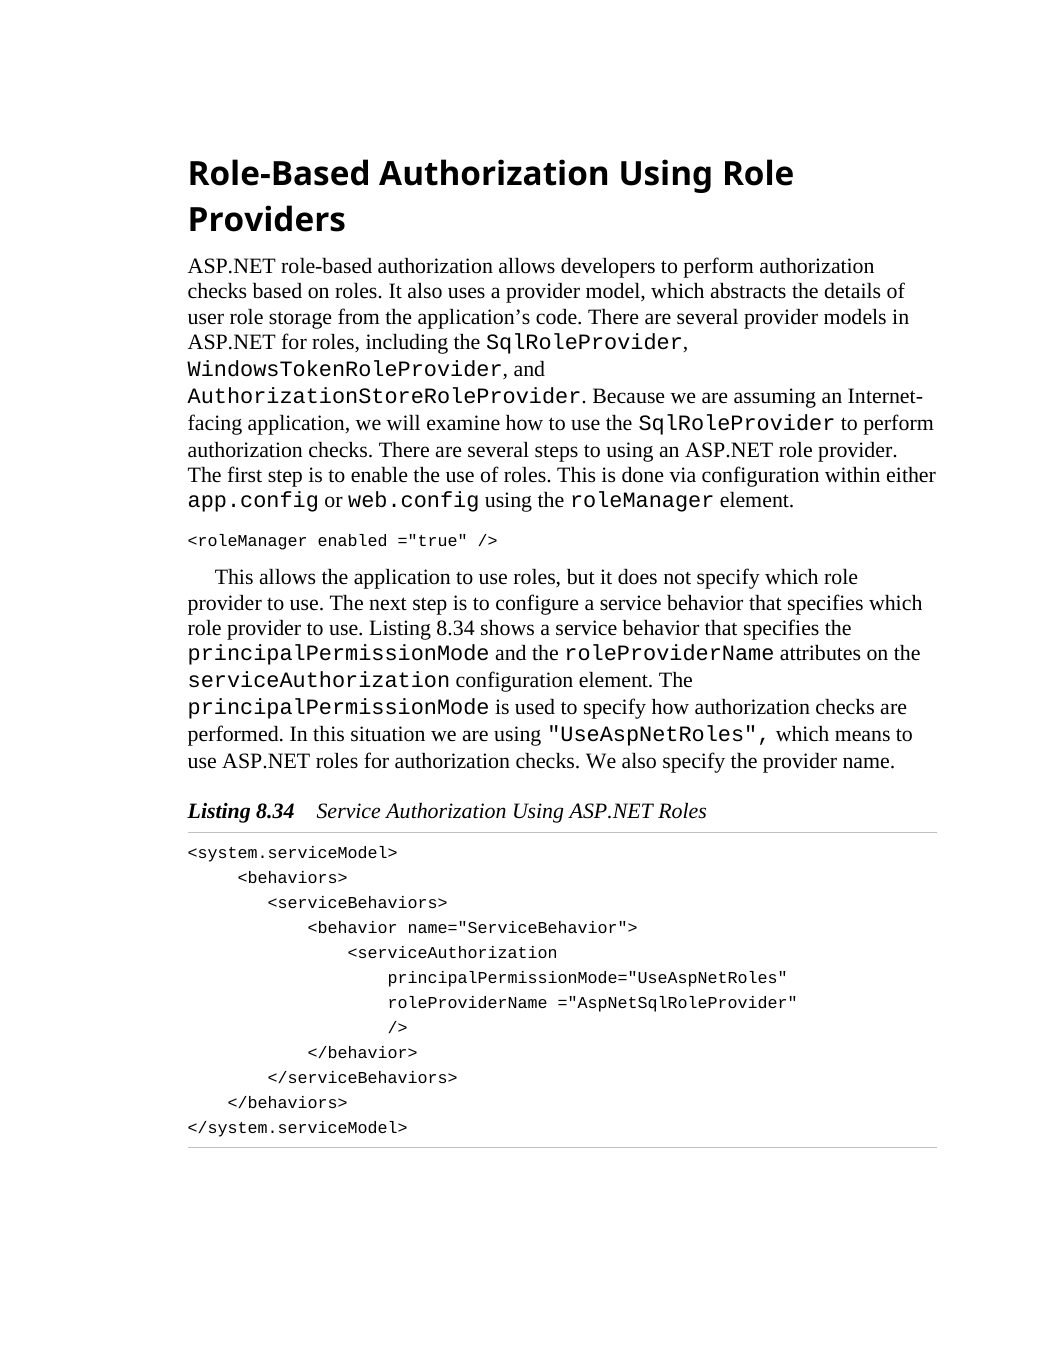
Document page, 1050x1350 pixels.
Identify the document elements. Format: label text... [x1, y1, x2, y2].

text This allows the application to use roles, but it does not specify which role provider to use. The next step is to configure a service behavior that specifies which role provider to use. Listing 8.34 shows a service behavior that specifies the principalPermissionMode and the roleProviderName attributes on the serviceAuthorization configuration element. The principalPermissionMode is used to specify how authorization checks are performed. In this situation we are using "UseAspNetRoles", which means to use ASP.NET roles for authorization checks. We also specify the provider name. [187, 564, 937, 773]
text ASP.NET role-based authorization allows developers to perform authorization checks based on roles. It also uses a provider model, which abstracts the details of user role storage from the application’s code. There are several provider models in ASP.NET for roles, including the SqlRoleProvider, WindowsTokenRoleProvider, and AuthorizationStoreRoleProvider. Because we are assuming an Internet-facing application, we will examine how to use the SqlRoleProvider to perform authorization checks. There are several steps to using an ASP.NET role provider. The first step is to enable the use of roles. This is done via configuration within either app.config or web.config using the roleManager element. [187, 253, 937, 514]
text <behavior name="ServiceBehavior"> [187, 914, 937, 939]
text <system.serviceModel> [187, 839, 937, 864]
text Listing 8.34 Service Authorization Using ASP.NET Roles [187, 798, 937, 833]
text </behaviors> [187, 1089, 937, 1114]
text <behaviors> [187, 864, 937, 889]
text principalPermissionMode="UseAspNetRoles" [187, 964, 937, 989]
text roleProviderName ="AspNetSqlRoleProvider" [187, 989, 937, 1014]
text <serviceAuthorization [187, 939, 937, 964]
text </behavior> [187, 1039, 937, 1064]
text </serviceBehaviors> [187, 1064, 937, 1089]
text /> [187, 1014, 937, 1039]
text <roleManager enabled ="true" /> [187, 527, 937, 552]
text </system.serviceModel> [187, 1114, 937, 1148]
text Role-Based Authorization Using Role Providers [187, 150, 937, 241]
text <serviceBehaviors> [187, 889, 937, 914]
